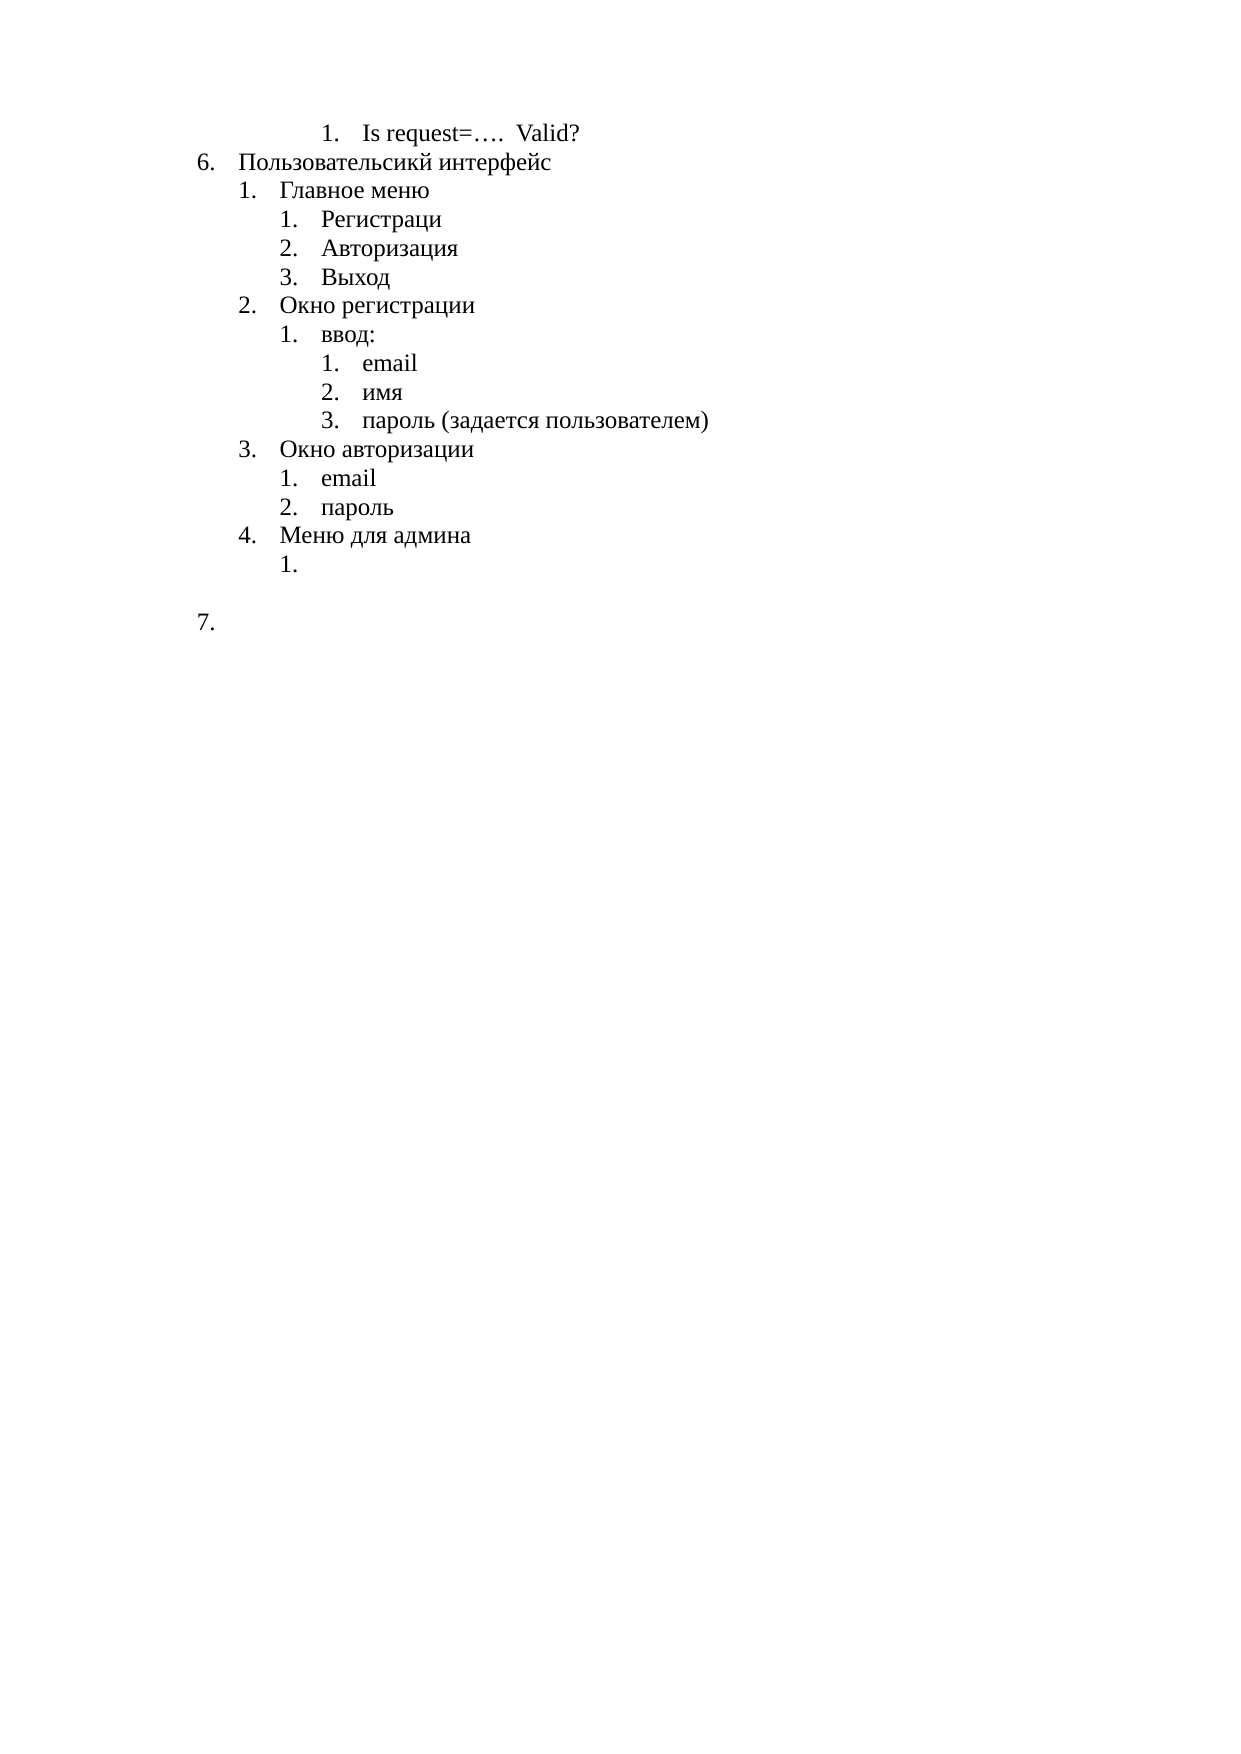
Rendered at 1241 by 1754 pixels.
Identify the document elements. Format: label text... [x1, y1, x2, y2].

list Окно авторизации [238, 434, 1122, 463]
list Is request=…. Valid? [321, 118, 1122, 147]
list Окно регистрации [238, 291, 1122, 319]
list пароль [279, 492, 1122, 521]
list Регистраци [279, 204, 1122, 233]
list Авторизация [279, 233, 1122, 262]
list имя [321, 377, 1122, 406]
list Главное меню [238, 176, 1122, 204]
list Выход [279, 262, 1122, 291]
list ввод: [279, 319, 1122, 348]
list пароль (задается пользователем) [321, 406, 1122, 434]
list Меню для админа [238, 521, 1122, 549]
list Пользовательсикй интерфейс [197, 147, 1122, 176]
list email [321, 348, 1122, 377]
list email [279, 463, 1122, 492]
